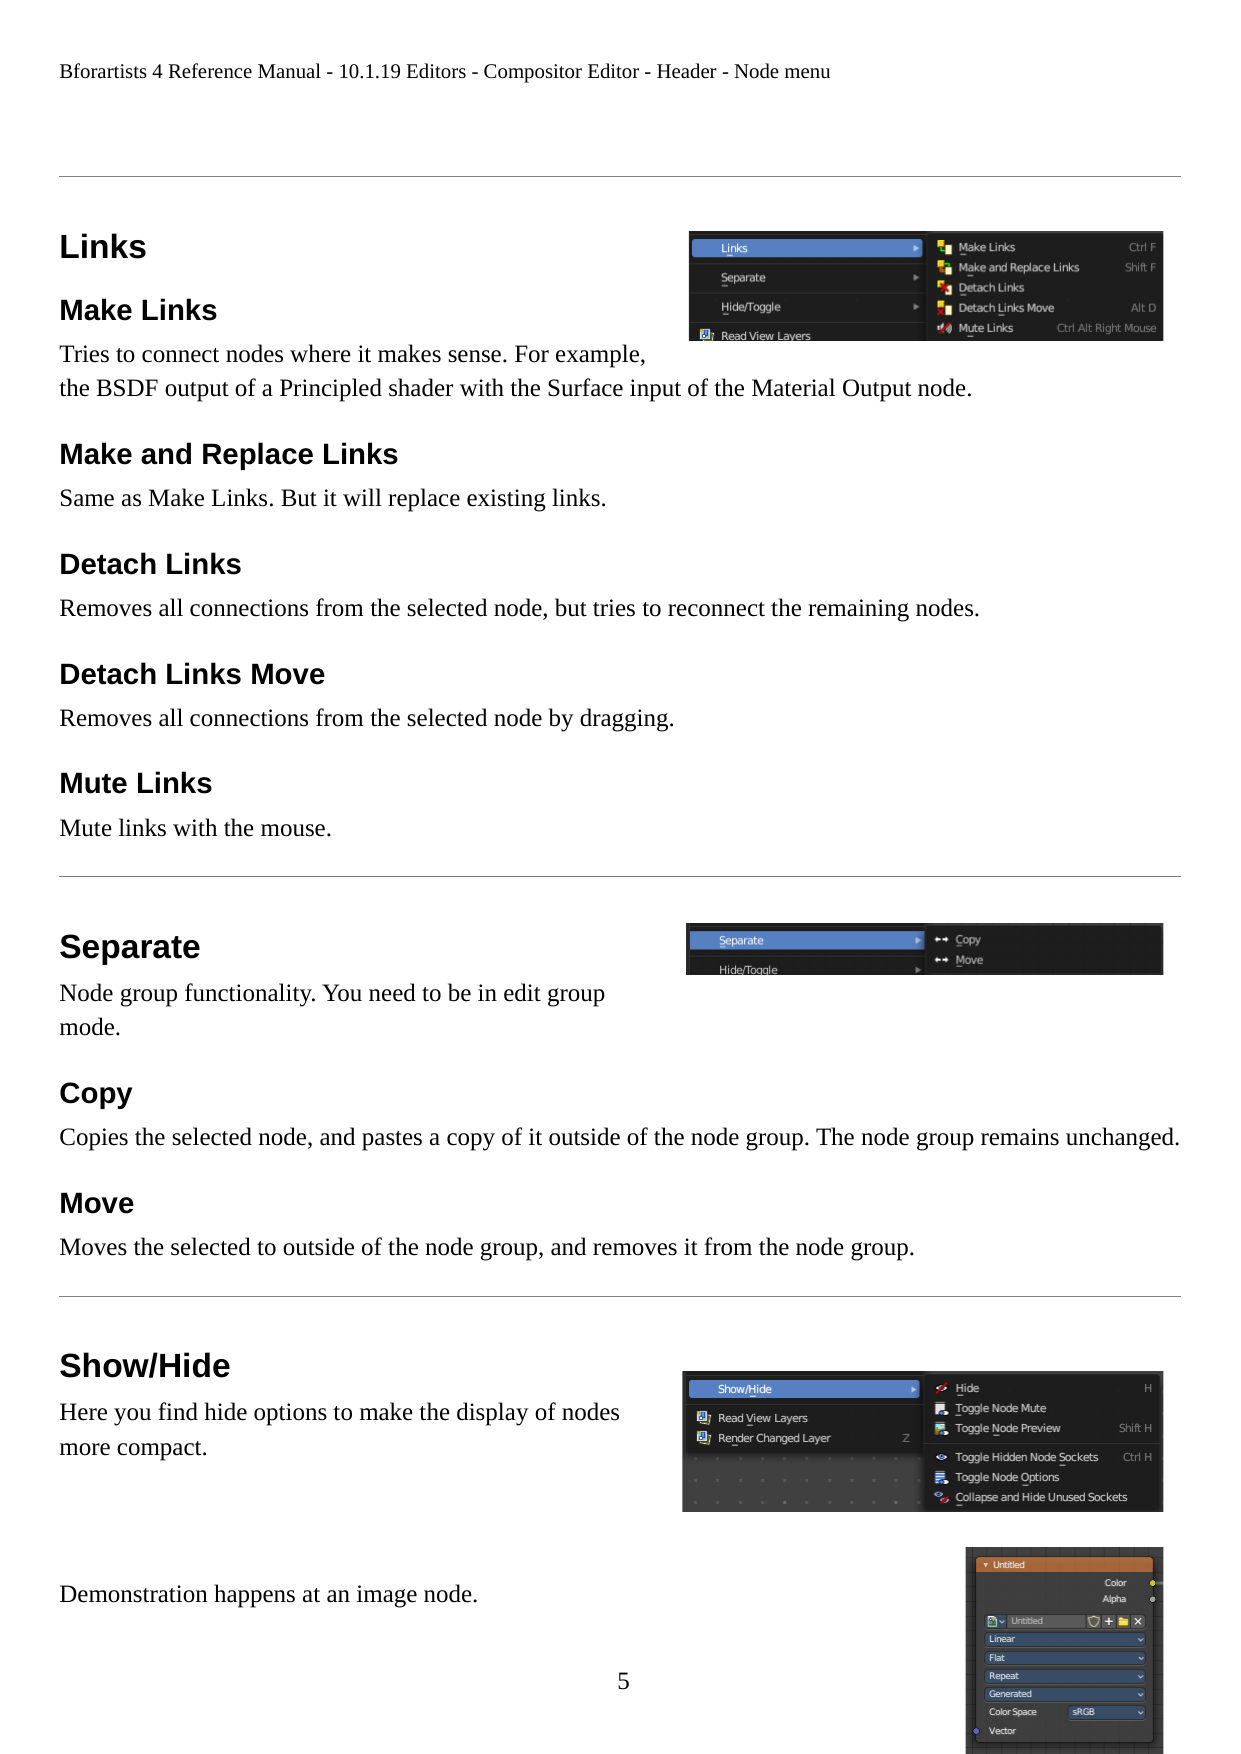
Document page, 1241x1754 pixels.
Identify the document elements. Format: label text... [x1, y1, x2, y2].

subtitle Make Links [59, 292, 688, 326]
subtitle Make and Replace Links [59, 437, 1181, 471]
text Mute links with the mouse. [59, 813, 1181, 841]
text Here you find hide options to make the display of nodes more compact. [59, 1397, 682, 1461]
subtitle Detach Links [59, 547, 1181, 580]
subtitle [1164, 292, 1181, 326]
subtitle Show/Hide [59, 1346, 1181, 1385]
picture [965, 1547, 1164, 1754]
text Same as Make Links. But it will replace existing links. [59, 483, 1181, 512]
subtitle Links [59, 227, 1181, 265]
subtitle [1164, 927, 1181, 965]
subtitle Copy [59, 1076, 1181, 1110]
text Moves the selected to outside of the node group, and removes it from the node group. [59, 1232, 1181, 1261]
subtitle Separate [59, 927, 686, 965]
subtitle Move [59, 1186, 1181, 1220]
text Demonstration happens at an image node. [59, 1579, 965, 1608]
text Removes all connections from the selected node, but tries to reconnect the remaining nodes. [59, 593, 1181, 622]
subtitle Mute Links [59, 766, 1181, 800]
picture [686, 923, 1164, 975]
text Copies the selected node, and pastes a copy of it outside of the node group. The node group remains unchanged. [59, 1122, 1181, 1151]
picture [682, 1371, 1164, 1512]
text Removes all connections from the selected node by dragging. [59, 703, 1181, 732]
picture [688, 231, 1164, 341]
subtitle Detach Links Move [59, 657, 1181, 690]
text Tries to connect nodes where it makes sense. For example, the BSDF output of a Principled shader with the Surface input of the Material Output node. [59, 339, 1181, 402]
text Node group functionality. You need to be in edit group mode. [59, 978, 1181, 1041]
